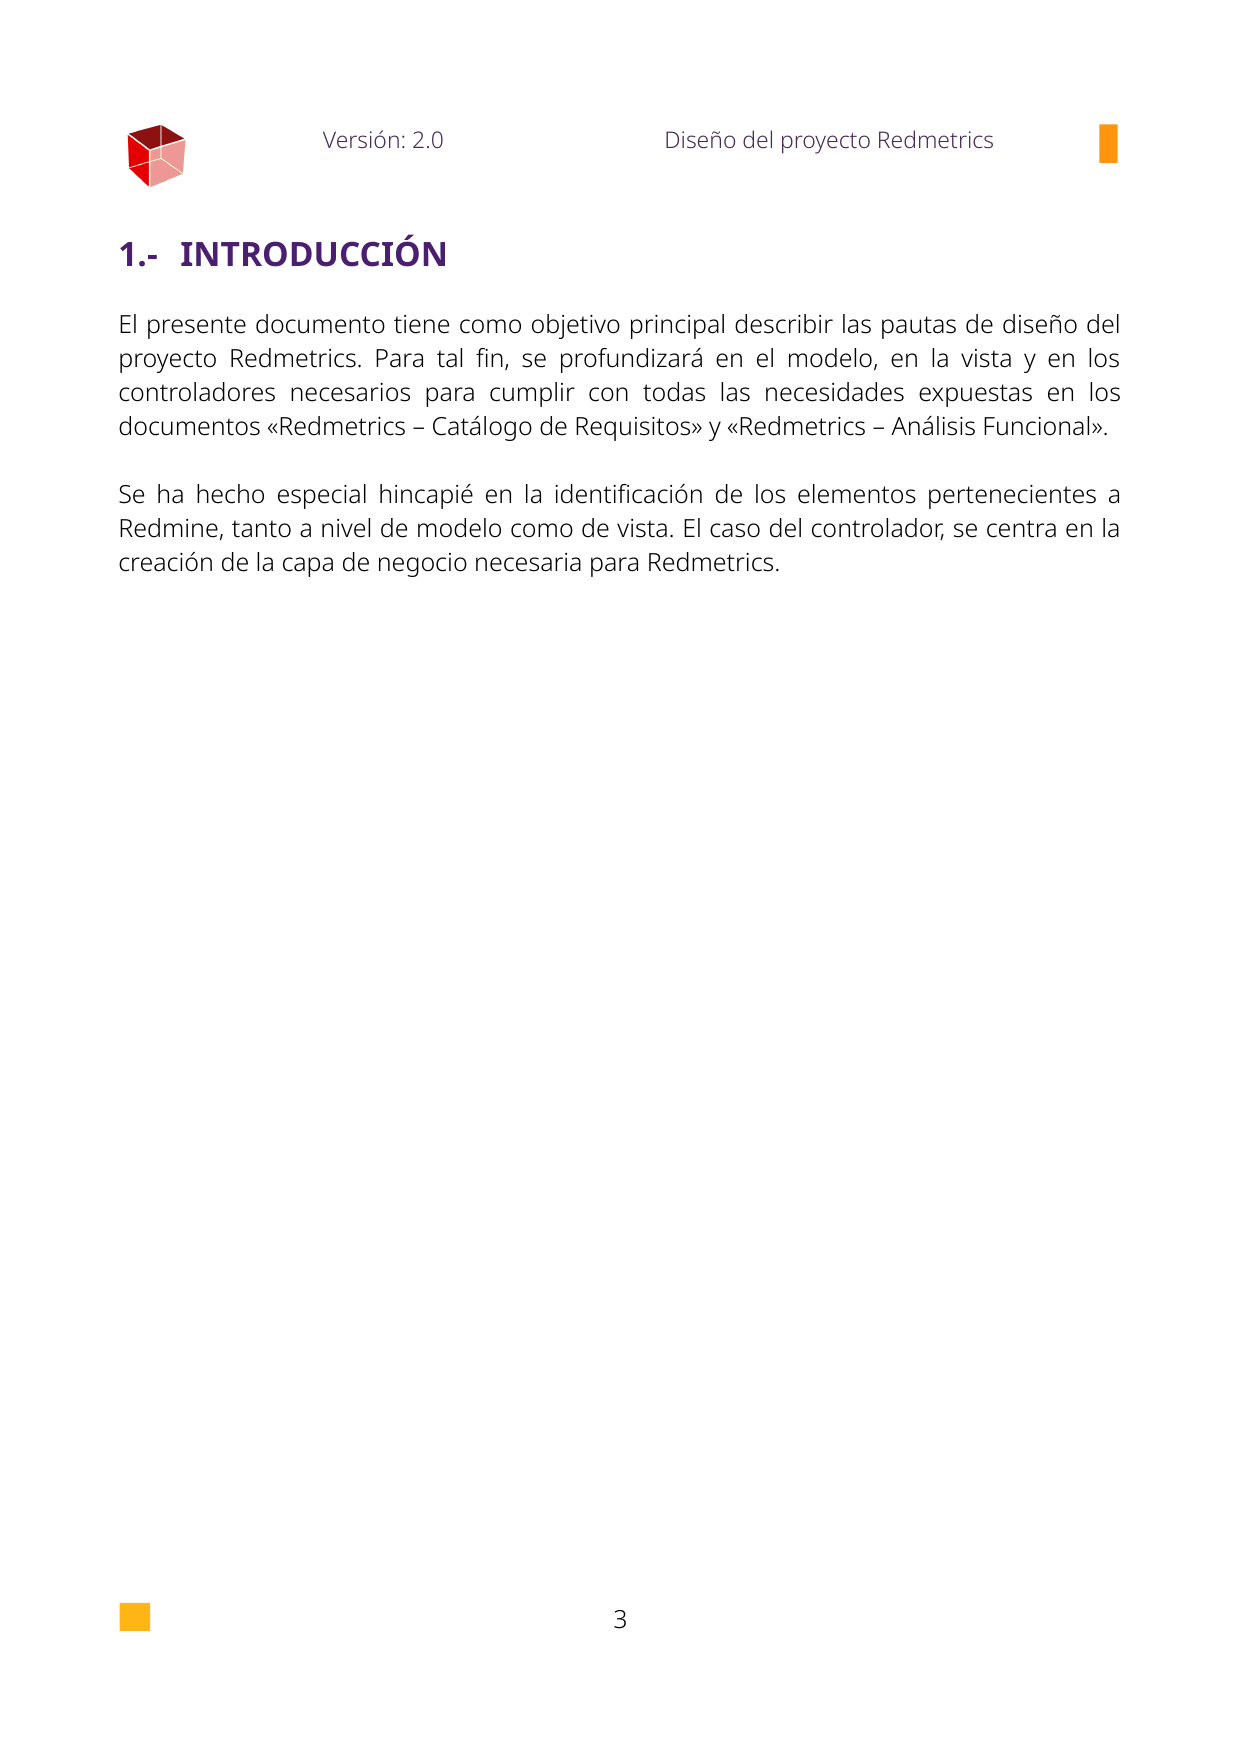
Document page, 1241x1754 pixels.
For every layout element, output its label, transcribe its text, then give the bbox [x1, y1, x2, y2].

text Se ha hecho especial hincapié en la identificación de los elementos pertenecientes a Redmine, tanto a nivel de modelo como de vista. El caso del controlador, se centra en la creación de la capa de negocio necesaria para Redmetrics. [118, 477, 1122, 579]
text El presente documento tiene como objetivo principal describir las pautas de diseño del proyecto Redmetrics. Para tal fin, se profundizará en el modelo, en la vista y en los controladores necesarios para cumplir con todas las necesidades expuestas en los documentos «Redmetrics – Catálogo de Requisitos» y «Redmetrics – Análisis Funcional». [118, 306, 1122, 443]
subtitle Introducción [118, 231, 1122, 276]
picture [123, 123, 189, 189]
